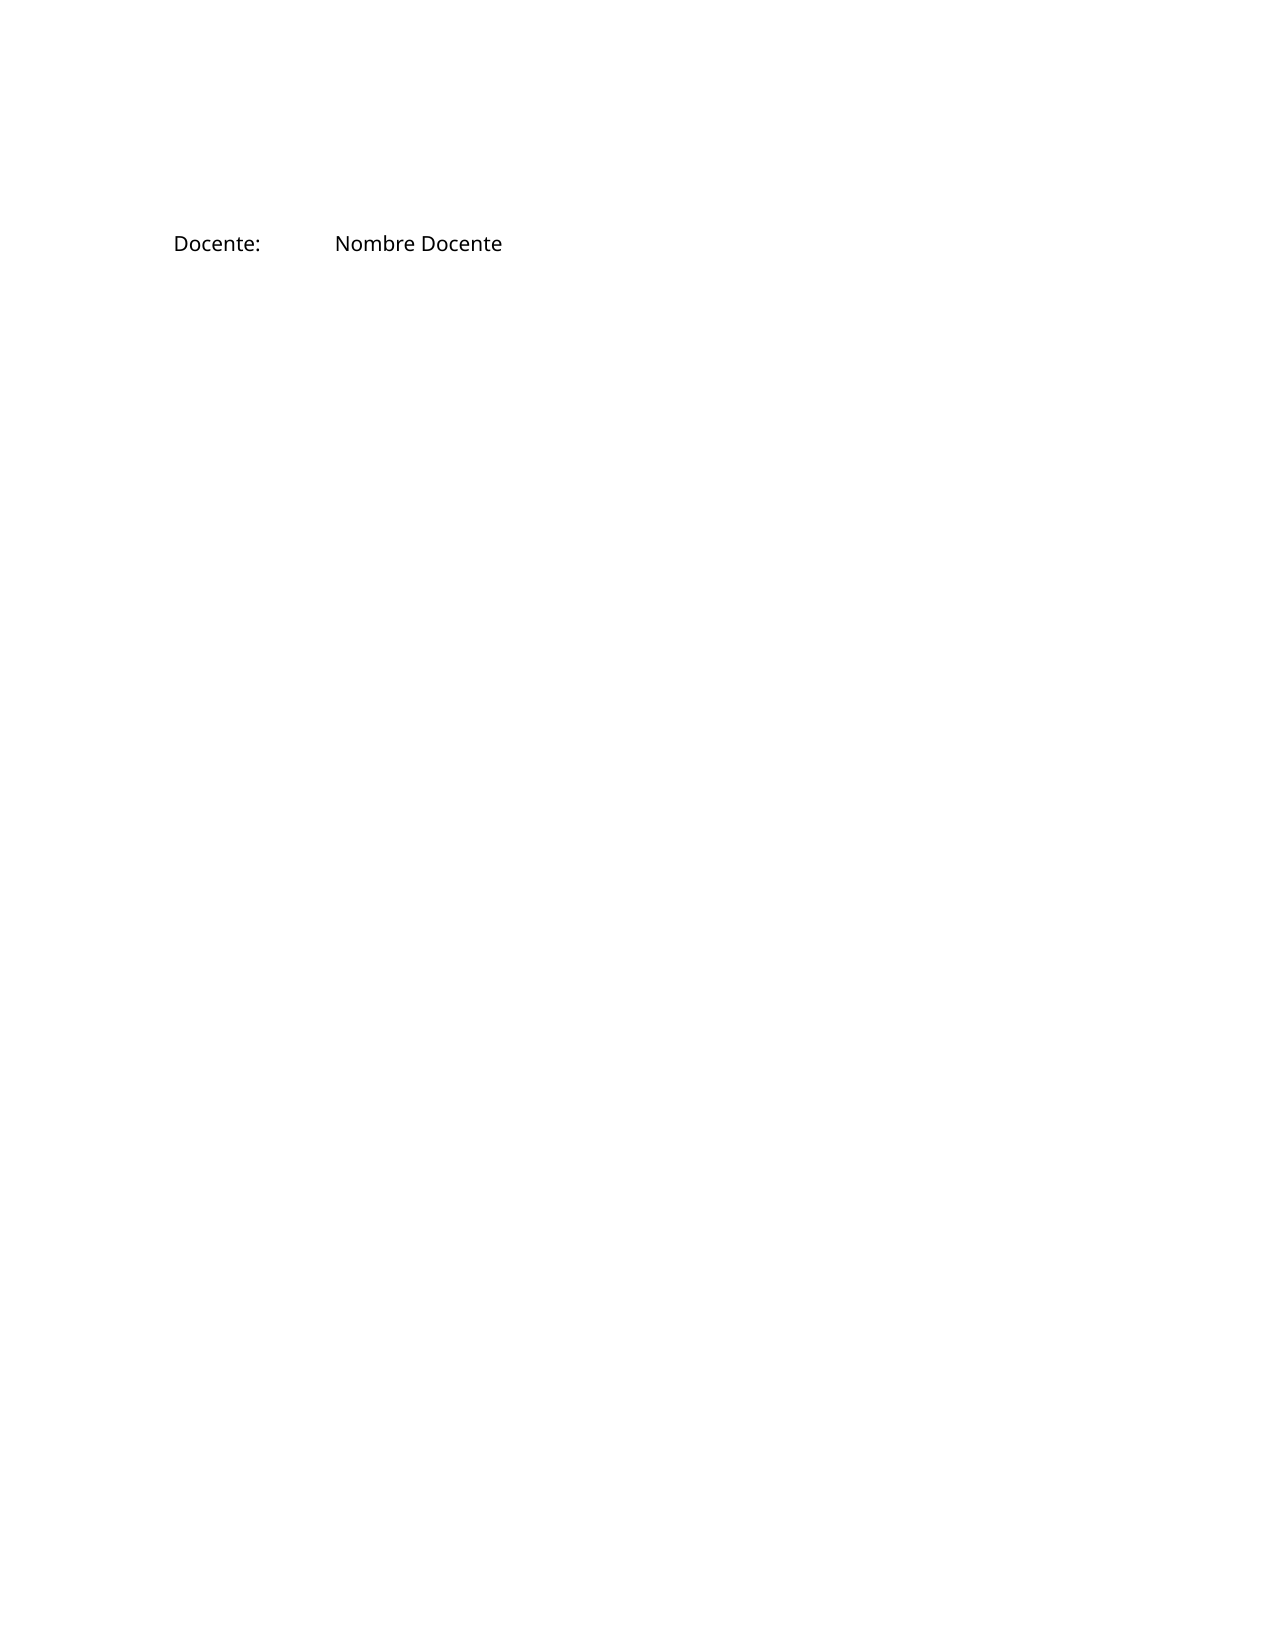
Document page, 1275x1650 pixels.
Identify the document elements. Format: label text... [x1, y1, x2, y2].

table_header Docente: [166, 229, 327, 282]
table_cell [166, 148, 890, 201]
table_header Nombre Docente [327, 229, 1096, 282]
table_cell [890, 148, 1096, 201]
